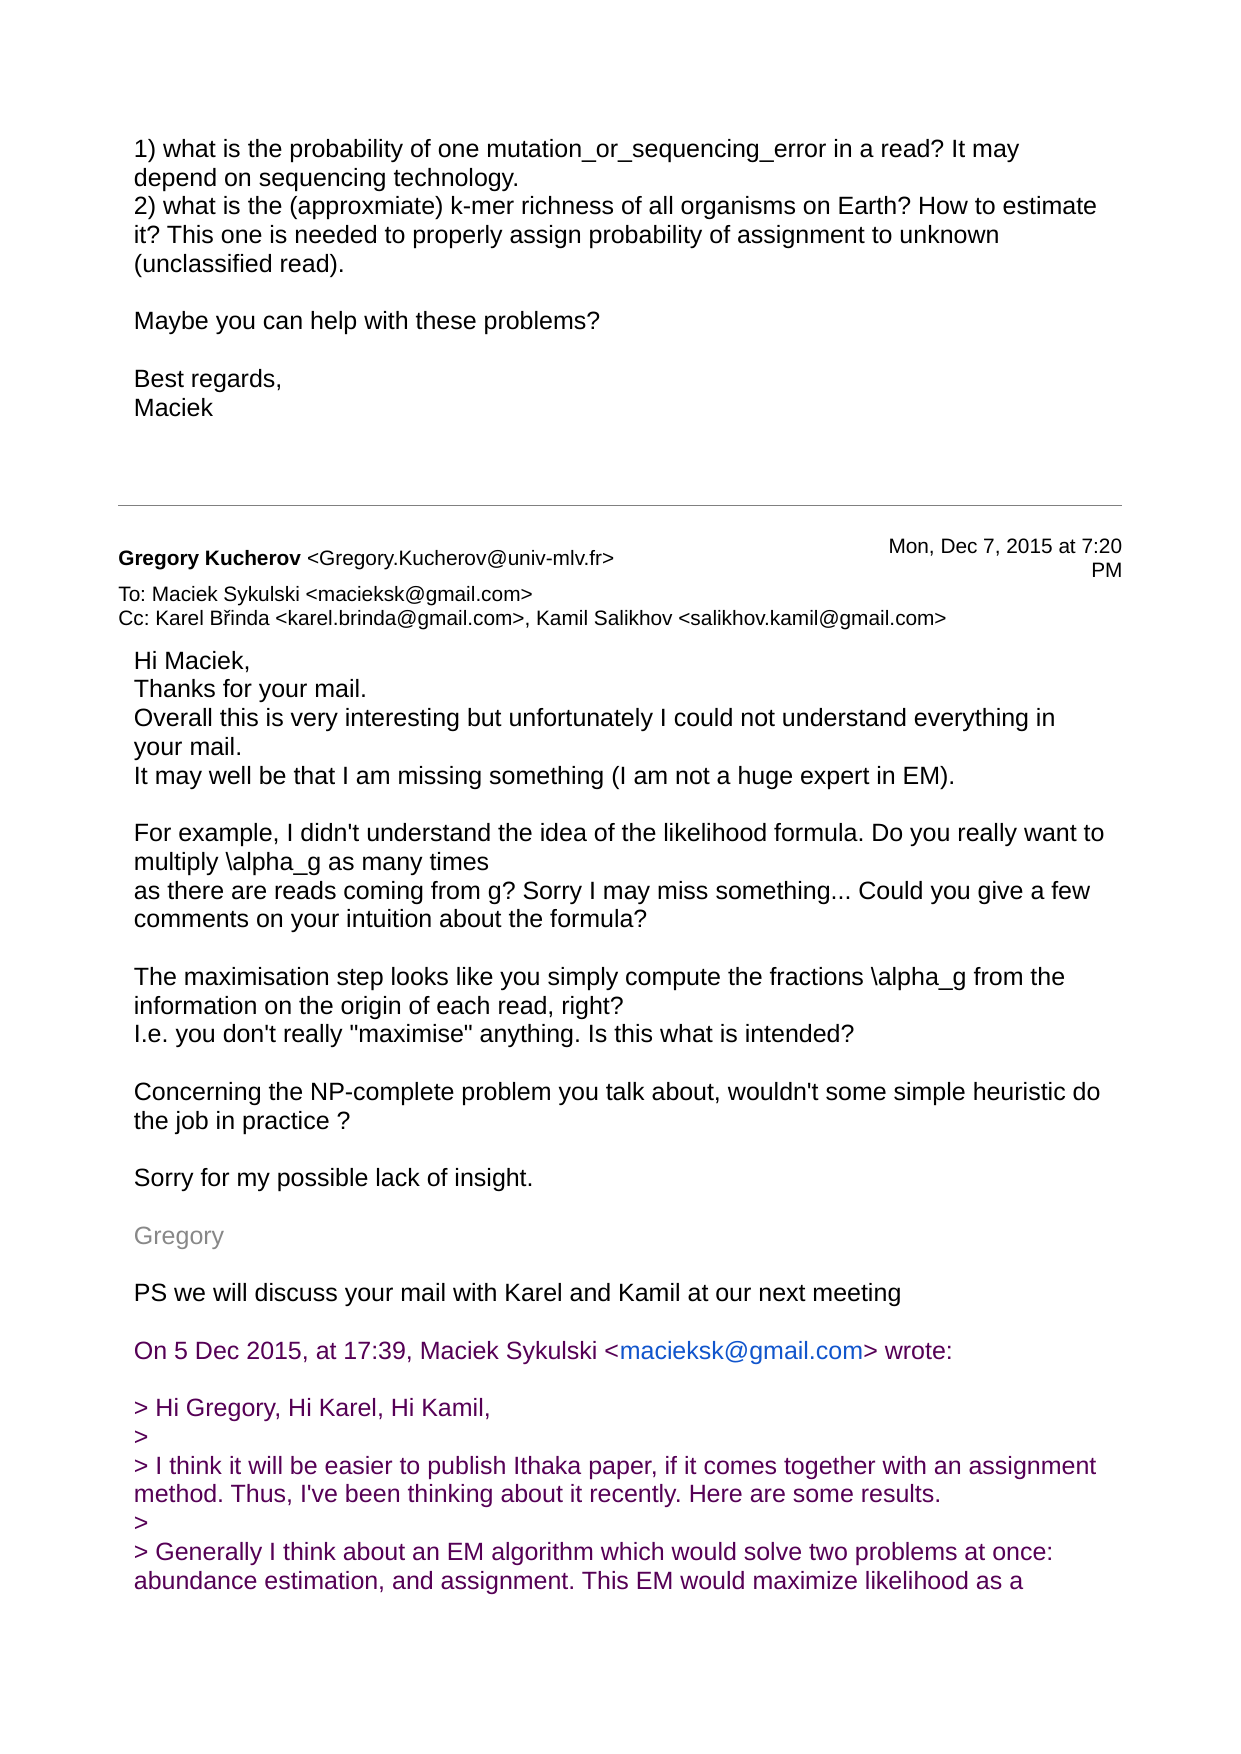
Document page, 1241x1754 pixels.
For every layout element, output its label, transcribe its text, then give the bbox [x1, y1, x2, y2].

table_header Hi Maciek, Thanks for your mail. Overall this is very interesting but unfortunately I could not understand everything in your mail. It may well be that I am missing something (I am not a huge expert in EM). For example, I didn't understand the idea of the likelihood formula. Do you really want to multiply \alpha_g as many times as there are reads coming from g? Sorry I may miss something... Could you give a few comments on your intuition about the formula? The maximisation step looks like you simply compute the fractions \alpha_g from the information on the origin of each read, right? I.e. you don't really "maximise" anything. Is this what is intended? Concerning the NP-complete problem you talk about, wouldn't some simple heuristic do the job in practice ? Sorry for my possible lack of insight. Gregory PS we will discuss your mail with Karel and Kamil at our next meeting On 5 Dec 2015, at 17:39, Maciek Sykulski <macieksk@gmail.com> wrote: > Hi Gregory, Hi Karel, Hi Kamil, > > I think it will be easier to publish Ithaka paper, if it comes together with an assignment method. Thus, I've been thinking about it recently. Here are some results. > > Generally I think about an EM algorithm which would solve two problems at once: abundance estimation, and assignment. This EM would maximize likelihood as a [118, 630, 1122, 1610]
table_cell [118, 485, 1122, 490]
table_header Mon, Dec 7, 2015 at 7:20 PM [858, 534, 1122, 582]
table_cell To: Maciek Sykulski <macieksk@gmail.com> Cc: Karel Břinda <karel.brinda@gmail.com>, Kamil Salikhov <salikhov.kamil@gmail.com> [118, 582, 1122, 630]
table_header Hi Gregory, Hi Karel, Hi Kamil, I think it will be easier to publish Ithaka paper, if it comes together with an assignment method. Thus, I've been thinking about it recently. Here are some results. Generally I think about an EM algorithm which would solve two problems at once: abundance estimation, and assignment. This EM would maximize likelihood as a function of two types of variables: 1) abundances αg such that ∑g ∈ G αg =1 correspond to proportion of reads from the whole sample which belong to genome g. Here G is the set of all genomes plus U - categories of unknown/unclassified reads. 2) categorical assignment indicator 0-1 variables yf,g​ which if equal to 1 mean that fragment (read) f comes from genome(category) g. Matrix of these variables is sparse – most of them are 0 – since we will only consider yf,g non zero if there are some hits from genome g in fragment f. ∑g ∈ G yf,g = 1 The total likelihood is proportional to Pprior(α) should be the conjugate prior distribution to categorical distribution, which is Dirichlet distribution. Expectation step goes over yf,g​ variables (with αg set) Maximization step goes over αg variables (with yf,g​ set). P(f|g) is given, it's probability of obtaining fragment f assuming it comes from genome g, it depends on 1/kmer_richness_of_g, and my proposal for it depends also on ef,g -- a minimal number of errors/mutations in fragment f, given the coverage of the read f with hits from g. In other words, what is the minimal number of errors in fragment f to provide that the covarage looks how it looks (i.e. how it was found by ithaka query). Computing ef,g turns out to be an instance of 0-1 integer programming -- an NP-complete problem. Thus, last week I programmed, using coin-Cbc integer programming library, a solution to this problem and in practice it works fast (it may work slower on seeds with many spaces, I am yet to test that). Open problems: 1) what is the probability of one mutation_or_sequencing_error in a read? It may depend on sequencing technology. 2) what is the (approxmiate) k-mer richness of all organisms on Earth? How to estimate it? This one is needed to properly assign probability of assignment to unknown (unclassified read). Maybe you can help with these problems? Best regards, Maciek [118, 118, 1122, 485]
table_header Gregory Kucherov <Gregory.Kucherov@univ-mlv.fr> [118, 534, 857, 582]
